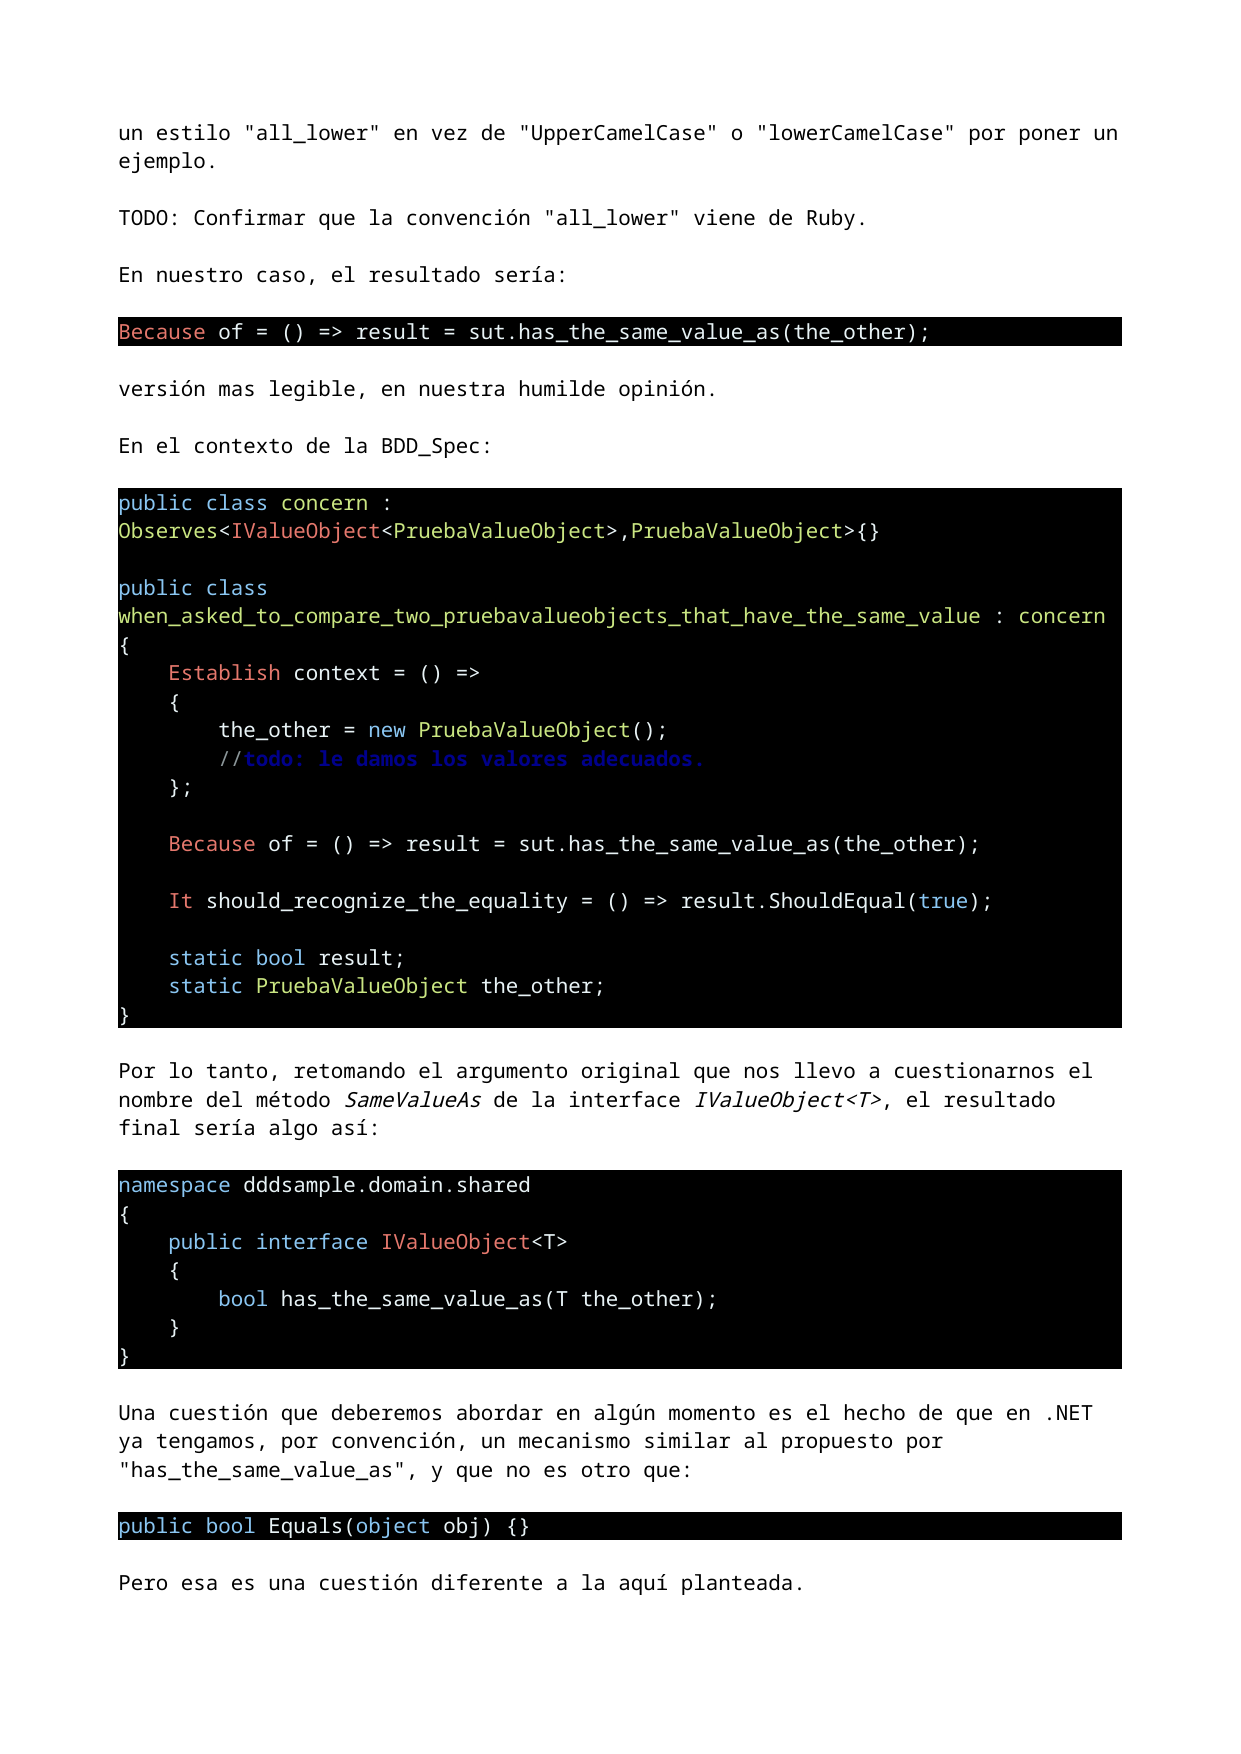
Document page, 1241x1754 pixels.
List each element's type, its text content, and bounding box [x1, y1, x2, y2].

text public class concern : Observes<IValueObject<PruebaValueObject>,PruebaValueObject>{} [118, 488, 1122, 545]
text versión mas legible, en nuestra humilde opinión. [118, 374, 1122, 402]
text { [118, 687, 1122, 715]
text Establish context = () => [118, 658, 1122, 687]
text Pero esa es una cuestión diferente a la aquí planteada. [118, 1568, 1122, 1597]
text }; [118, 772, 1122, 801]
text } [118, 1312, 1122, 1341]
text the_other = new PruebaValueObject(); [118, 715, 1122, 744]
text namespace dddsample.domain.shared [118, 1170, 1122, 1199]
text { [118, 630, 1122, 658]
text Por lo tanto, retomando el argumento original que nos llevo a cuestionarnos el nombre del método SameValueAs de la interface IValueObject<T>, el resultado final sería algo así: [118, 1057, 1122, 1142]
text { [118, 1199, 1122, 1227]
text En nuestro caso, el resultado sería: [118, 260, 1122, 289]
text public interface IValueObject<T> [118, 1227, 1122, 1256]
text static PruebaValueObject the_other; [118, 971, 1122, 1000]
text un estilo "all_lower" en vez de "UpperCamelCase" o "lowerCamelCase" por poner un ejemplo. [118, 118, 1122, 175]
text } [118, 1000, 1122, 1028]
text bool has_the_same_value_as(T the_other); [118, 1284, 1122, 1312]
text TODO: Confirmar que la convención "all_lower" viene de Ruby. [118, 203, 1122, 232]
text Una cuestión que deberemos abordar en algún momento es el hecho de que en .NET ya tengamos, por convención, un mecanismo similar al propuesto por "has_the_same_value_as", y que no es otro que: [118, 1398, 1122, 1483]
text It should_recognize_the_equality = () => result.ShouldEqual(true); [118, 886, 1122, 914]
text Because of = () => result = sut.has_the_same_value_as(the_other); [118, 317, 1122, 346]
text //todo: le damos los valores adecuados. [118, 744, 1122, 772]
text public bool Equals(object obj) {} [118, 1512, 1122, 1540]
text En el contexto de la BDD_Spec: [118, 431, 1122, 459]
text } [118, 1341, 1122, 1369]
text public class when_asked_to_compare_two_pruebavalueobjects_that_have_the_same_value : concern [118, 573, 1122, 630]
text { [118, 1256, 1122, 1284]
text static bool result; [118, 943, 1122, 971]
text Because of = () => result = sut.has_the_same_value_as(the_other); [118, 829, 1122, 857]
